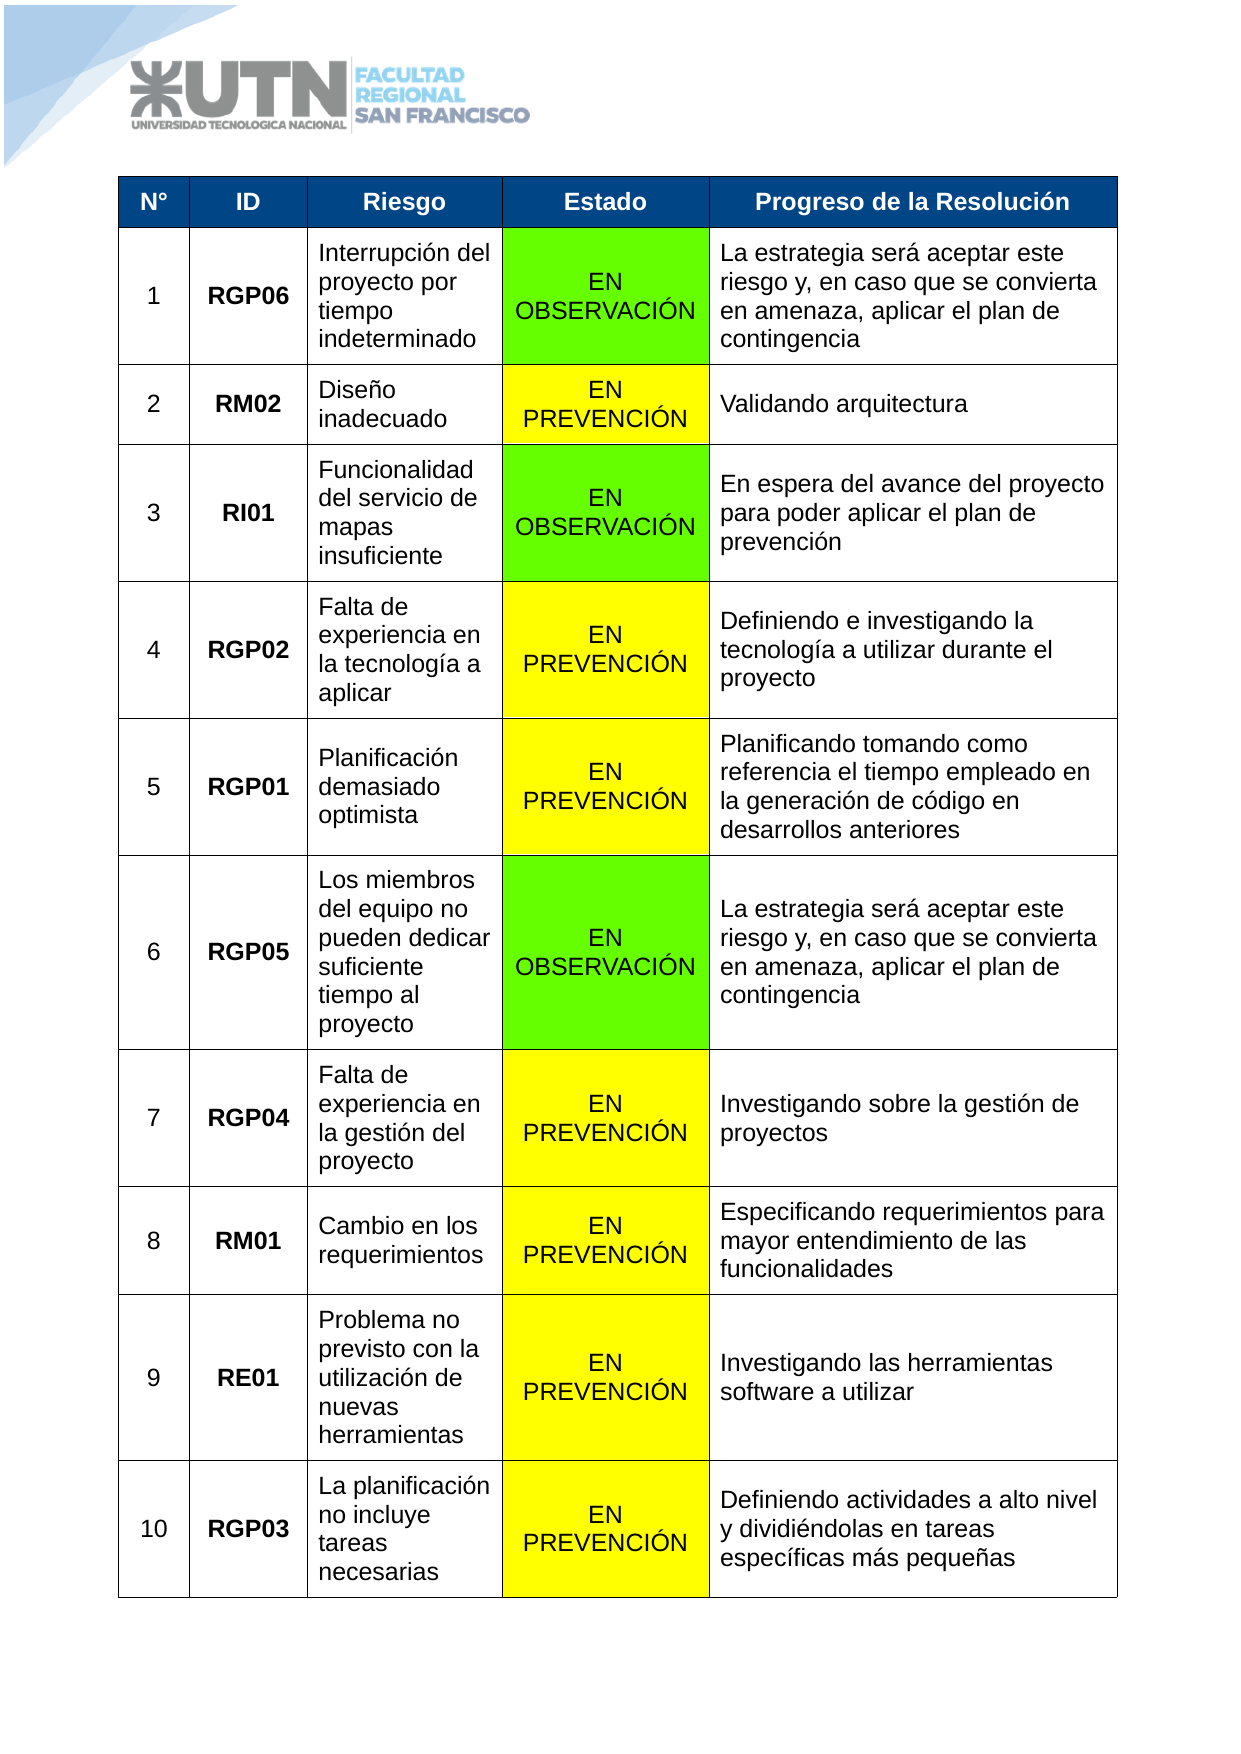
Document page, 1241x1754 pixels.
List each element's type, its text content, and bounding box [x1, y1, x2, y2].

table_cell La estrategia será aceptar este riesgo y, en caso que se convierta en amenaza, aplicar el plan de contingencia [710, 228, 1117, 364]
table_cell EN PREVENCIÓN [503, 582, 709, 717]
table_cell RM01 [190, 1187, 307, 1294]
picture [3, 5, 532, 169]
table_cell En espera del avance del proyecto para poder aplicar el plan de prevención [710, 445, 1117, 581]
table_cell RE01 [190, 1295, 307, 1460]
table_cell RGP04 [190, 1050, 307, 1186]
table_cell Funcionalidad del servicio de mapas insuficiente [308, 445, 502, 581]
table_cell Falta de experiencia en la gestión del proyecto [308, 1050, 502, 1186]
table_header Estado [503, 177, 709, 227]
table_cell EN PREVENCIÓN [503, 1187, 709, 1294]
table_cell RI01 [190, 445, 307, 581]
table_cell Interrupción del proyecto por tiempo indeterminado [308, 228, 502, 364]
table_cell Especificando requerimientos para mayor entendimiento de las funcionalidades [710, 1187, 1117, 1294]
table_cell RM02 [190, 365, 307, 443]
table_cell RGP01 [190, 719, 307, 854]
table_cell RGP02 [190, 582, 307, 717]
table_cell EN OBSERVACIÓN [503, 856, 709, 1049]
table_cell Los miembros del equipo no pueden dedicar suficiente tiempo al proyecto [308, 856, 502, 1049]
table_header ID [190, 177, 307, 227]
table_cell Investigando sobre la gestión de proyectos [710, 1050, 1117, 1186]
table_cell RGP03 [190, 1461, 307, 1597]
table_cell 6 [119, 856, 189, 1049]
table_cell Falta de experiencia en la tecnología a aplicar [308, 582, 502, 717]
table_cell Validando arquitectura [710, 365, 1117, 443]
table_header N° [119, 177, 189, 227]
table_cell 1 [119, 228, 189, 364]
table_cell Planificación demasiado optimista [308, 719, 502, 854]
table_cell 8 [119, 1187, 189, 1294]
table_cell Diseño inadecuado [308, 365, 502, 443]
table_cell Definiendo e investigando la tecnología a utilizar durante el proyecto [710, 582, 1117, 717]
table_cell 9 [119, 1295, 189, 1460]
table_cell EN PREVENCIÓN [503, 1050, 709, 1186]
table_cell EN PREVENCIÓN [503, 1295, 709, 1460]
table_cell 2 [119, 365, 189, 443]
table_cell EN OBSERVACIÓN [503, 228, 709, 364]
table_cell Cambio en los requerimientos [308, 1187, 502, 1294]
table_cell 10 [119, 1461, 189, 1597]
table_cell 5 [119, 719, 189, 854]
table_cell 4 [119, 582, 189, 717]
table_cell Planificando tomando como referencia el tiempo empleado en la generación de código en desarrollos anteriores [710, 719, 1117, 854]
table_header Riesgo [308, 177, 502, 227]
table_cell Investigando las herramientas software a utilizar [710, 1295, 1117, 1460]
table_cell RGP06 [190, 228, 307, 364]
table_cell Definiendo actividades a alto nivel y dividiéndolas en tareas específicas más pequeñas [710, 1461, 1117, 1597]
table_cell Problema no previsto con la utilización de nuevas herramientas [308, 1295, 502, 1460]
table_cell EN OBSERVACIÓN [503, 445, 709, 581]
table_cell La planificación no incluye tareas necesarias [308, 1461, 502, 1597]
table_cell EN PREVENCIÓN [503, 719, 709, 854]
table_cell La estrategia será aceptar este riesgo y, en caso que se convierta en amenaza, aplicar el plan de contingencia [710, 856, 1117, 1049]
table_cell 7 [119, 1050, 189, 1186]
table_cell RGP05 [190, 856, 307, 1049]
table_header Progreso de la Resolución [710, 177, 1117, 227]
table_cell EN PREVENCIÓN [503, 1461, 709, 1597]
table_cell EN PREVENCIÓN [503, 365, 709, 443]
table_cell 3 [119, 445, 189, 581]
